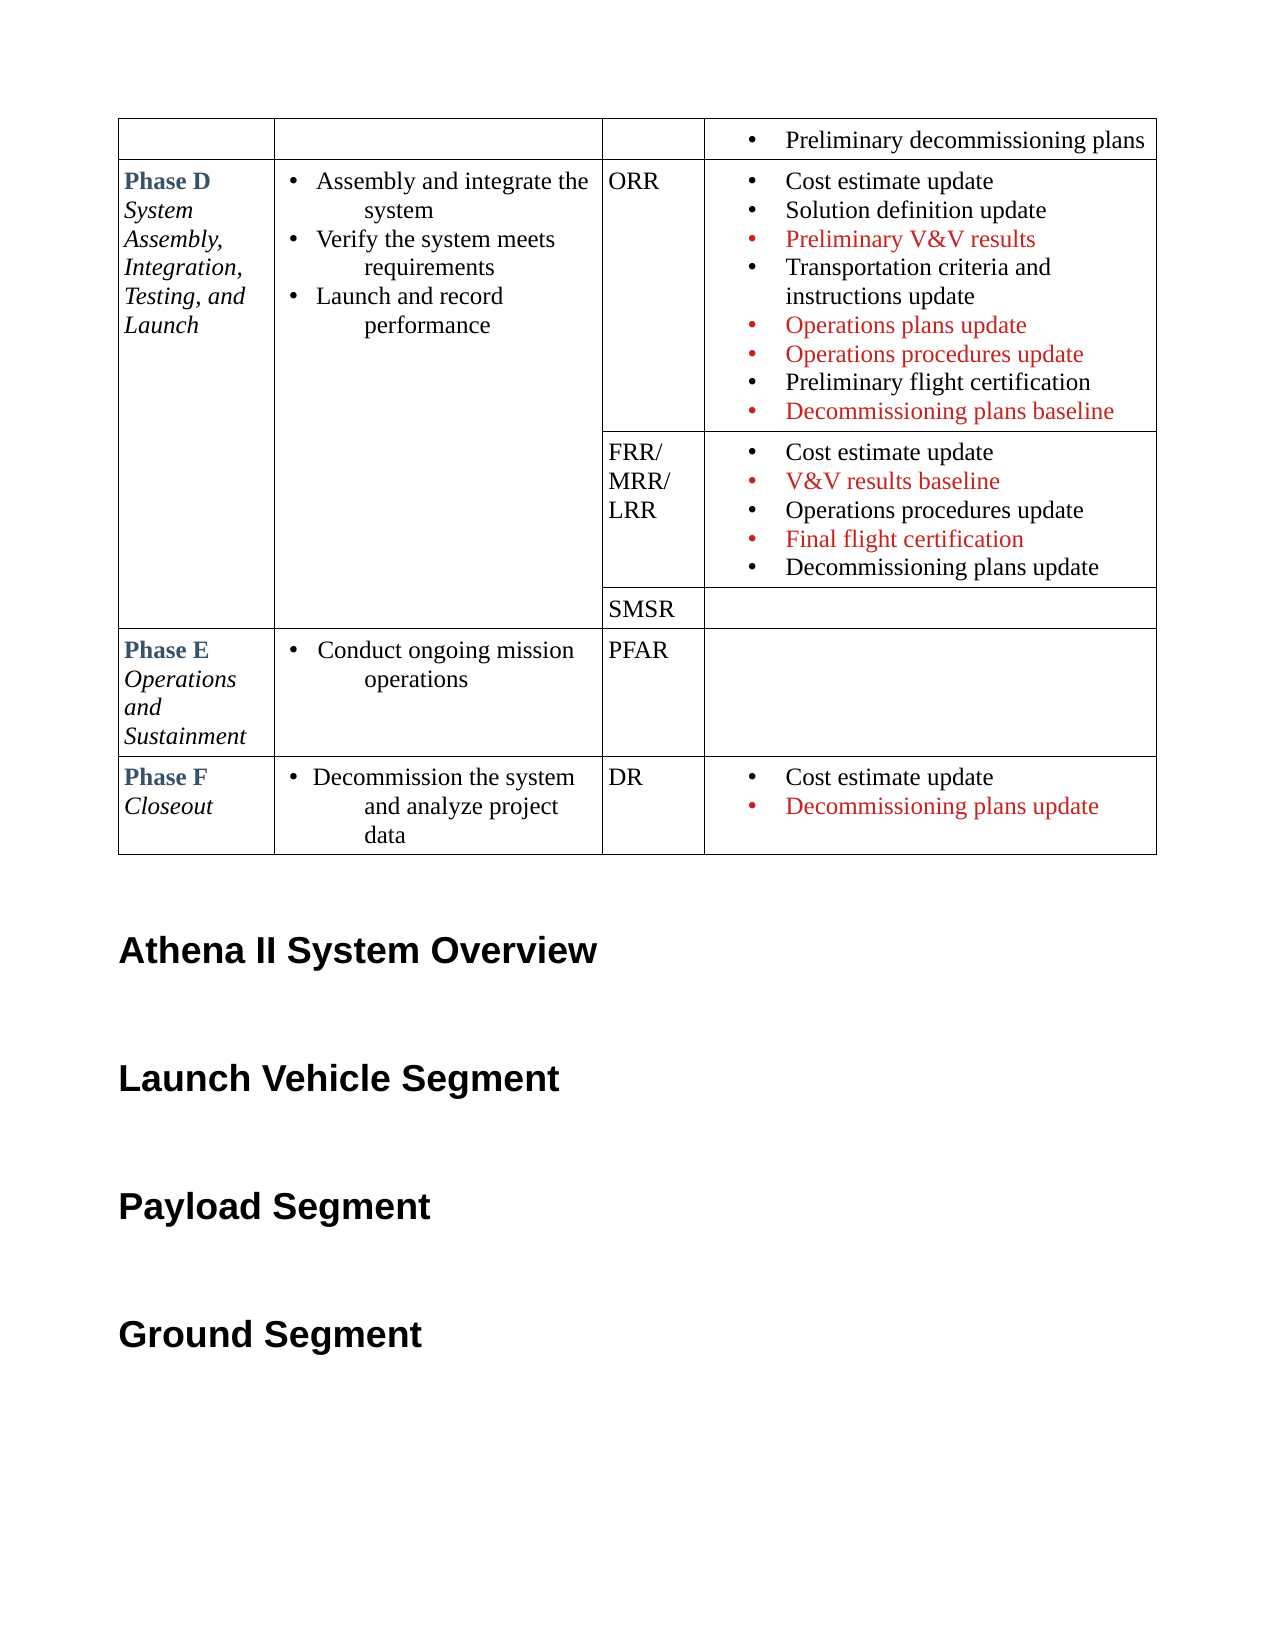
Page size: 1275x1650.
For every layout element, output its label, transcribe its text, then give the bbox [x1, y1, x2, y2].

subtitle Launch Vehicle Segment [118, 1056, 1157, 1099]
table_cell Cost estimate update Solution definition update Preliminary V&V results Transportation criteria and instructions update Operations plans update Operations procedures update Preliminary flight certification Decommissioning plans baseline [705, 160, 1156, 431]
subtitle Payload Segment [118, 1184, 1157, 1228]
table_cell [705, 629, 1156, 756]
table_cell ORR [603, 160, 704, 431]
table_cell SMSR [603, 588, 704, 628]
table_cell Cost estimate update SEMP update Required leading indicator trends update Solution definition update Interface definitions update Integration plans update V&V plans update Initial V&V results Final transportation criteria and instructions Operations plans update Operations procedures baseline Preliminary decommissioning plans [705, 119, 1156, 159]
table_cell Decommission the system and analyze project data [275, 757, 602, 854]
table_cell Cost estimate update Decommissioning plans update [705, 757, 1156, 854]
table_cell [705, 588, 1156, 628]
table_cell [603, 119, 704, 159]
table_cell PFAR [603, 629, 704, 756]
table_cell Conduct ongoing mission operations [275, 629, 602, 756]
table_cell Phase D System Assembly, Integration, Testing, and Launch [119, 160, 274, 628]
subtitle Ground Segment [118, 1313, 1157, 1356]
subtitle Athena II System Overview [118, 928, 1157, 971]
table_cell FRR/MRR/LRR [603, 432, 704, 587]
table_cell Phase E Operations and Sustainment [119, 629, 274, 756]
table_cell DR [603, 757, 704, 854]
table_cell Assembly and integrate the system Verify the system meets requirements Launch and record performance [275, 160, 602, 628]
table_cell Phase F Closeout [119, 757, 274, 854]
table_cell Cost estimate update V&V results baseline Operations procedures update Final flight certification Decommissioning plans update [705, 432, 1156, 587]
